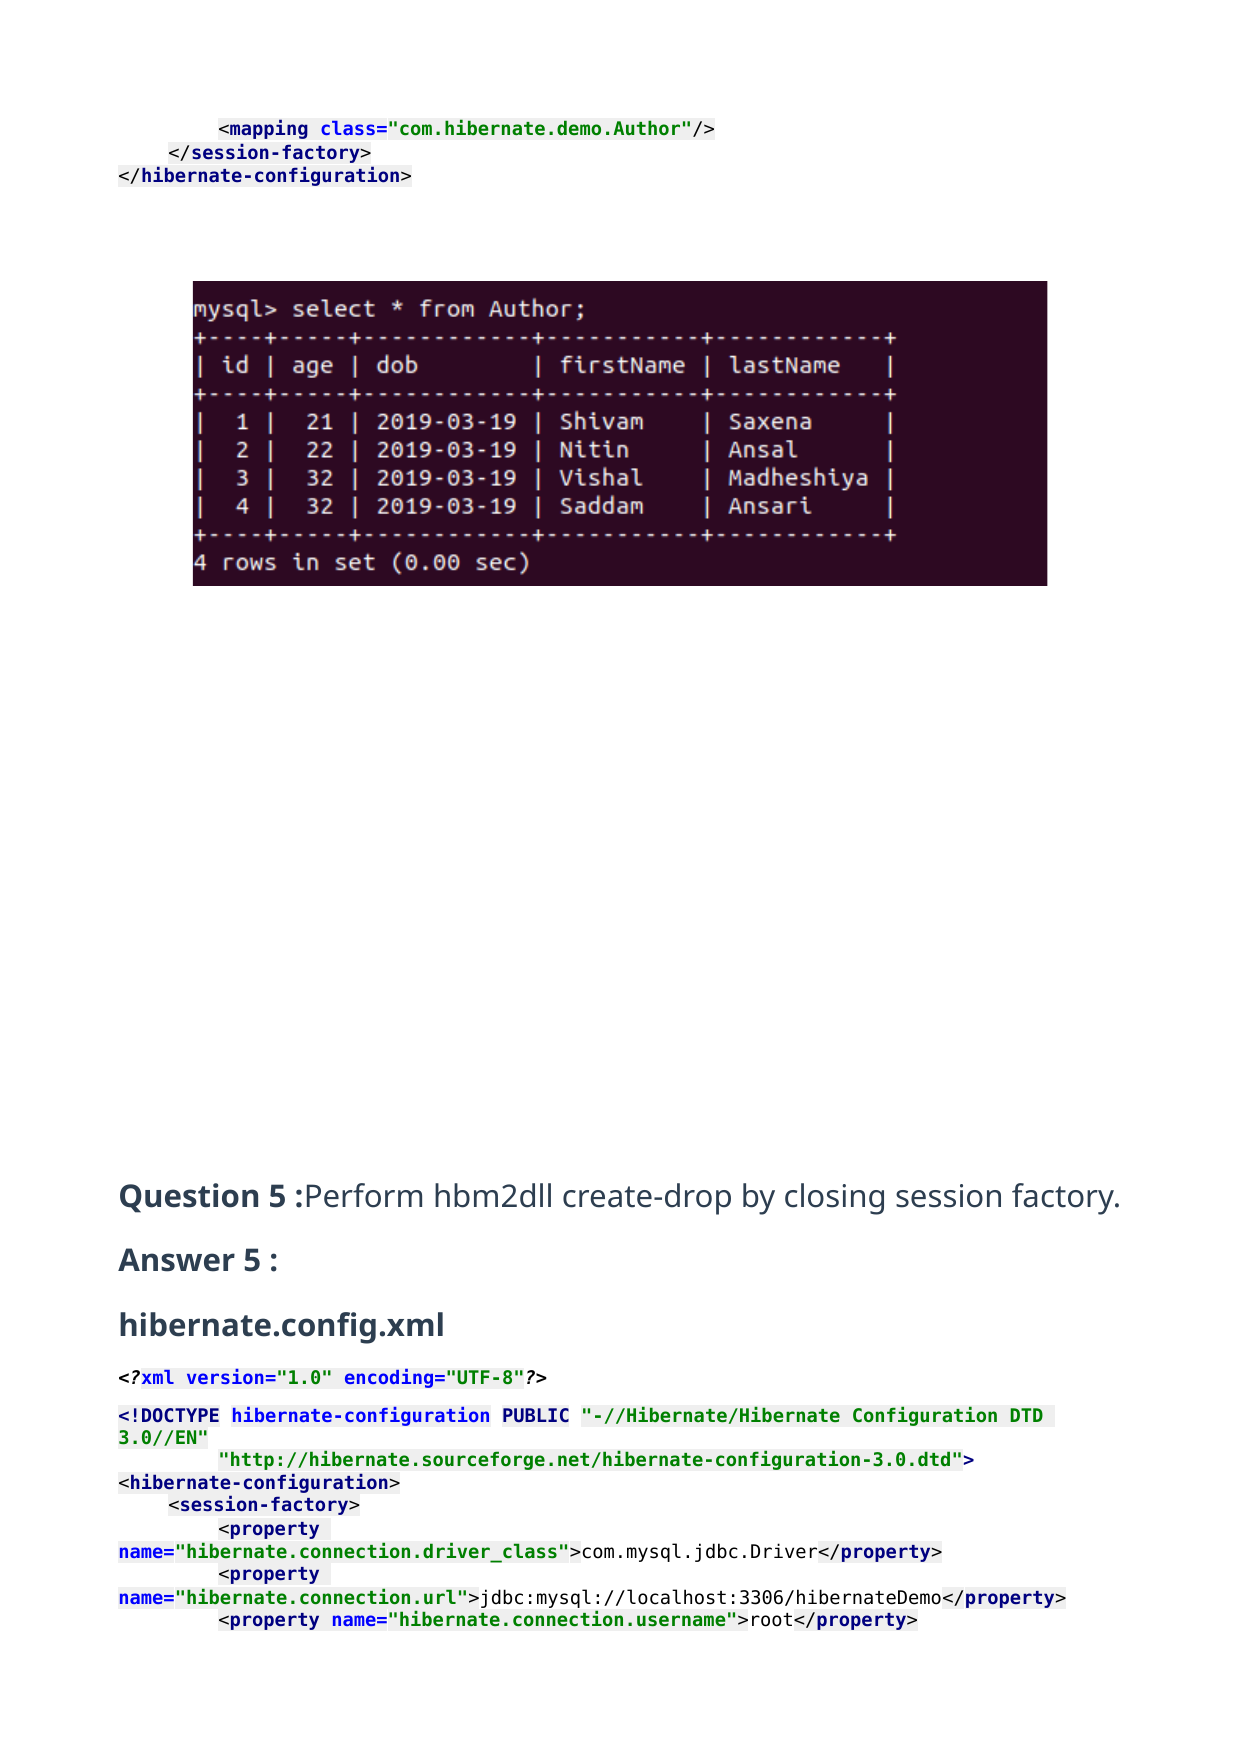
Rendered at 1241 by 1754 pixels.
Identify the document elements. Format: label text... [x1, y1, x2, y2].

text hibernate.config.xml [118, 1303, 1122, 1345]
picture [192, 281, 1048, 586]
text <session-factory> [118, 1494, 1122, 1518]
text <property name="hibernate.connection.username">root</property> [118, 1609, 1122, 1632]
text <?xml version="1.0" encoding="UTF-8"?> [118, 1367, 1122, 1389]
text <hibernate-configuration> [118, 1472, 1122, 1494]
text <mapping class="com.hibernate.demo.Author"/> [118, 118, 1122, 142]
text </hibernate-configuration> [118, 165, 1122, 187]
text <property name="hibernate.connection.driver_class">com.mysql.jdbc.Driver</property> [118, 1518, 1122, 1563]
text </session-factory> [118, 142, 1122, 165]
text <property name="hibernate.connection.url">jdbc:mysql://localhost:3306/hibernateDemo</property> [118, 1563, 1122, 1609]
text Question 5 :Perform hbm2dll create-drop by closing session factory. [118, 1174, 1122, 1216]
text "http://hibernate.sourceforge.net/hibernate-configuration-3.0.dtd"> [118, 1449, 1122, 1472]
text <!DOCTYPE hibernate-configuration PUBLIC "-//Hibernate/Hibernate Configuration DTD 3.0//EN" [118, 1405, 1122, 1449]
text Answer 5 : [118, 1238, 1122, 1281]
